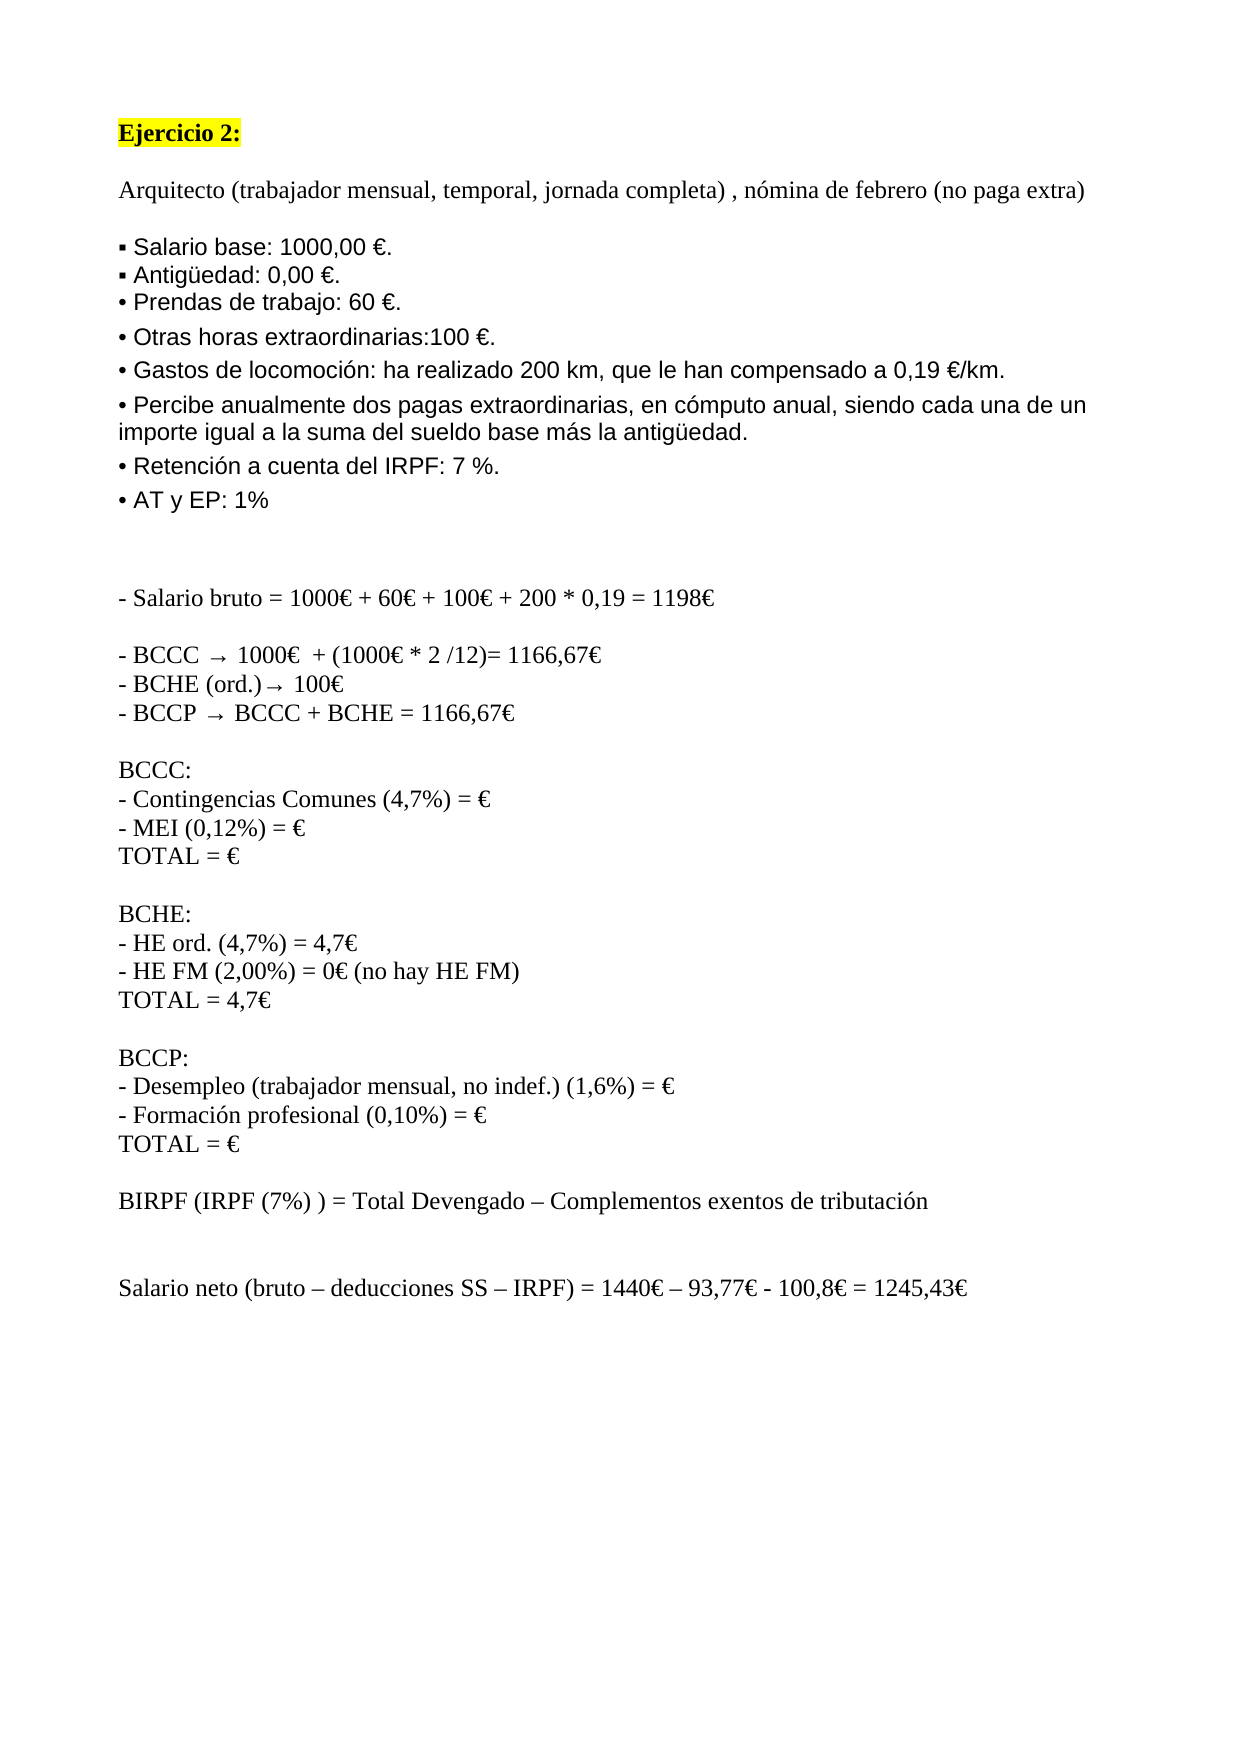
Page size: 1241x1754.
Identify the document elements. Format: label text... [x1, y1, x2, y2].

text - Salario bruto = 1000€ + 60€ + 100€ + 200 * 0,19 = 1198€ [118, 583, 1122, 611]
text • Prendas de trabajo: 60 €. [118, 288, 1122, 316]
text • Otras horas extraordinarias:100 €. [118, 322, 1122, 350]
text TOTAL = € [118, 841, 1122, 870]
text - BCHE (ord.)→ 100€ [118, 669, 1122, 698]
text • AT y EP: 1% [118, 486, 1122, 514]
text • Percibe anualmente dos pagas extraordinarias, en cómputo anual, siendo cada una de un importe igual a la suma del sueldo base más la antigüedad. [118, 391, 1122, 446]
text - HE ord. (4,7%) = 4,7€ [118, 928, 1122, 956]
text ▪ Antigüedad: 0,00 €. [118, 261, 1122, 288]
text BIRPF (IRPF (7%) ) = Total Devengado – Complementos exentos de tributación [118, 1186, 1122, 1215]
text - Contingencias Comunes (4,7%) = € [118, 784, 1122, 813]
text Salario neto (bruto – deducciones SS – IRPF) = 1440€ – 93,77€ - 100,8€ = 1245,43€ [118, 1273, 1122, 1301]
text - BCCP → BCCC + BCHE = 1166,67€ [118, 698, 1122, 726]
text • Retención a cuenta del IRPF: 7 %. [118, 452, 1122, 480]
text BCHE: [118, 899, 1122, 928]
text TOTAL = 4,7€ [118, 985, 1122, 1014]
text ▪ Salario base: 1000,00 €. [118, 233, 1122, 261]
text - MEI (0,12%) = € [118, 813, 1122, 841]
text Arquitecto (trabajador mensual, temporal, jornada completa) , nómina de febrero (no paga extra) [118, 176, 1122, 204]
text • Gastos de locomoción: ha realizado 200 km, que le han compensado a 0,19 €/km. [118, 356, 1122, 384]
text BCCP: [118, 1043, 1122, 1071]
text - BCCC → 1000€ + (1000€ * 2 /12)= 1166,67€ [118, 640, 1122, 669]
text TOTAL = € [118, 1129, 1122, 1158]
text - Desempleo (trabajador mensual, no indef.) (1,6%) = € [118, 1071, 1122, 1100]
text - Formación profesional (0,10%) = € [118, 1100, 1122, 1129]
text - HE FM (2,00%) = 0€ (no hay HE FM) [118, 956, 1122, 985]
text BCCC: [118, 755, 1122, 784]
text Ejercicio 2: [118, 118, 1122, 147]
